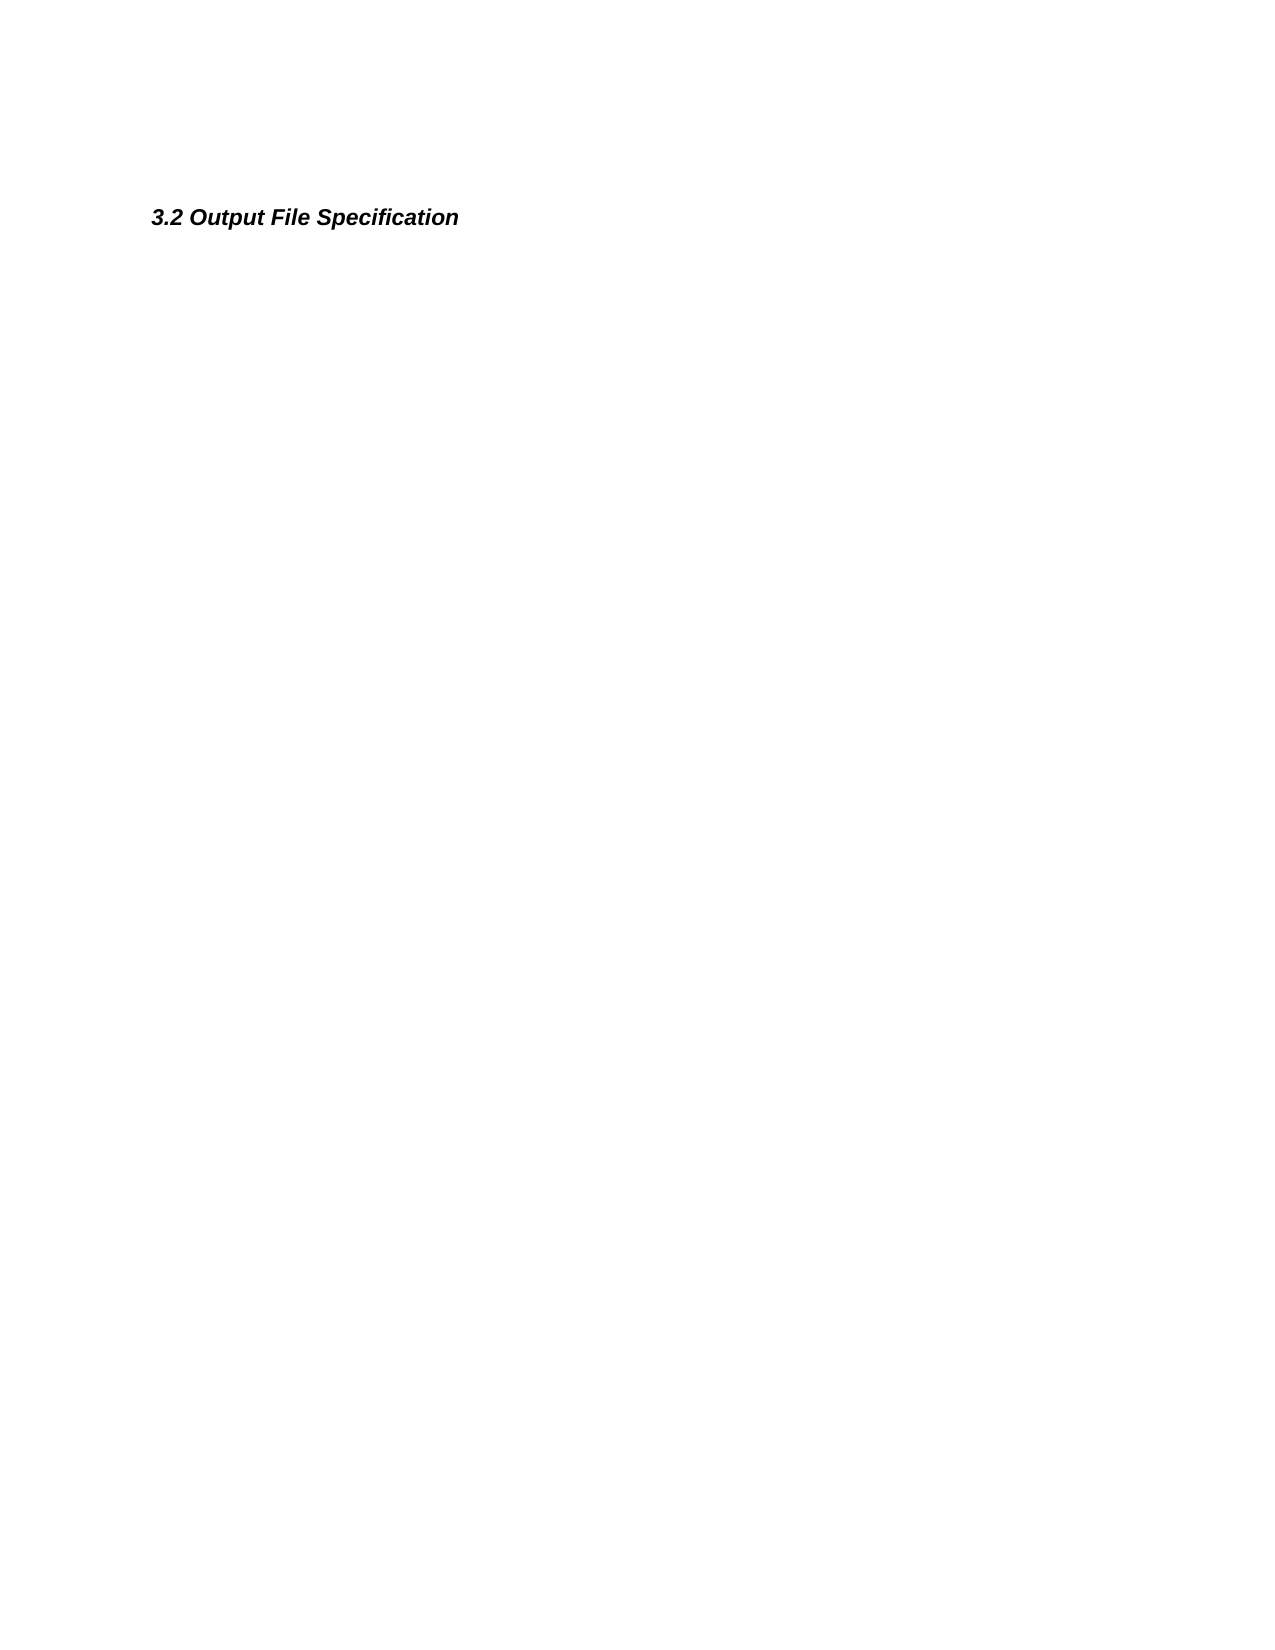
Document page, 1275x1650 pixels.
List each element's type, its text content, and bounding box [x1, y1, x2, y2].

subtitle 3.2 Output File Specification [151, 204, 1125, 230]
